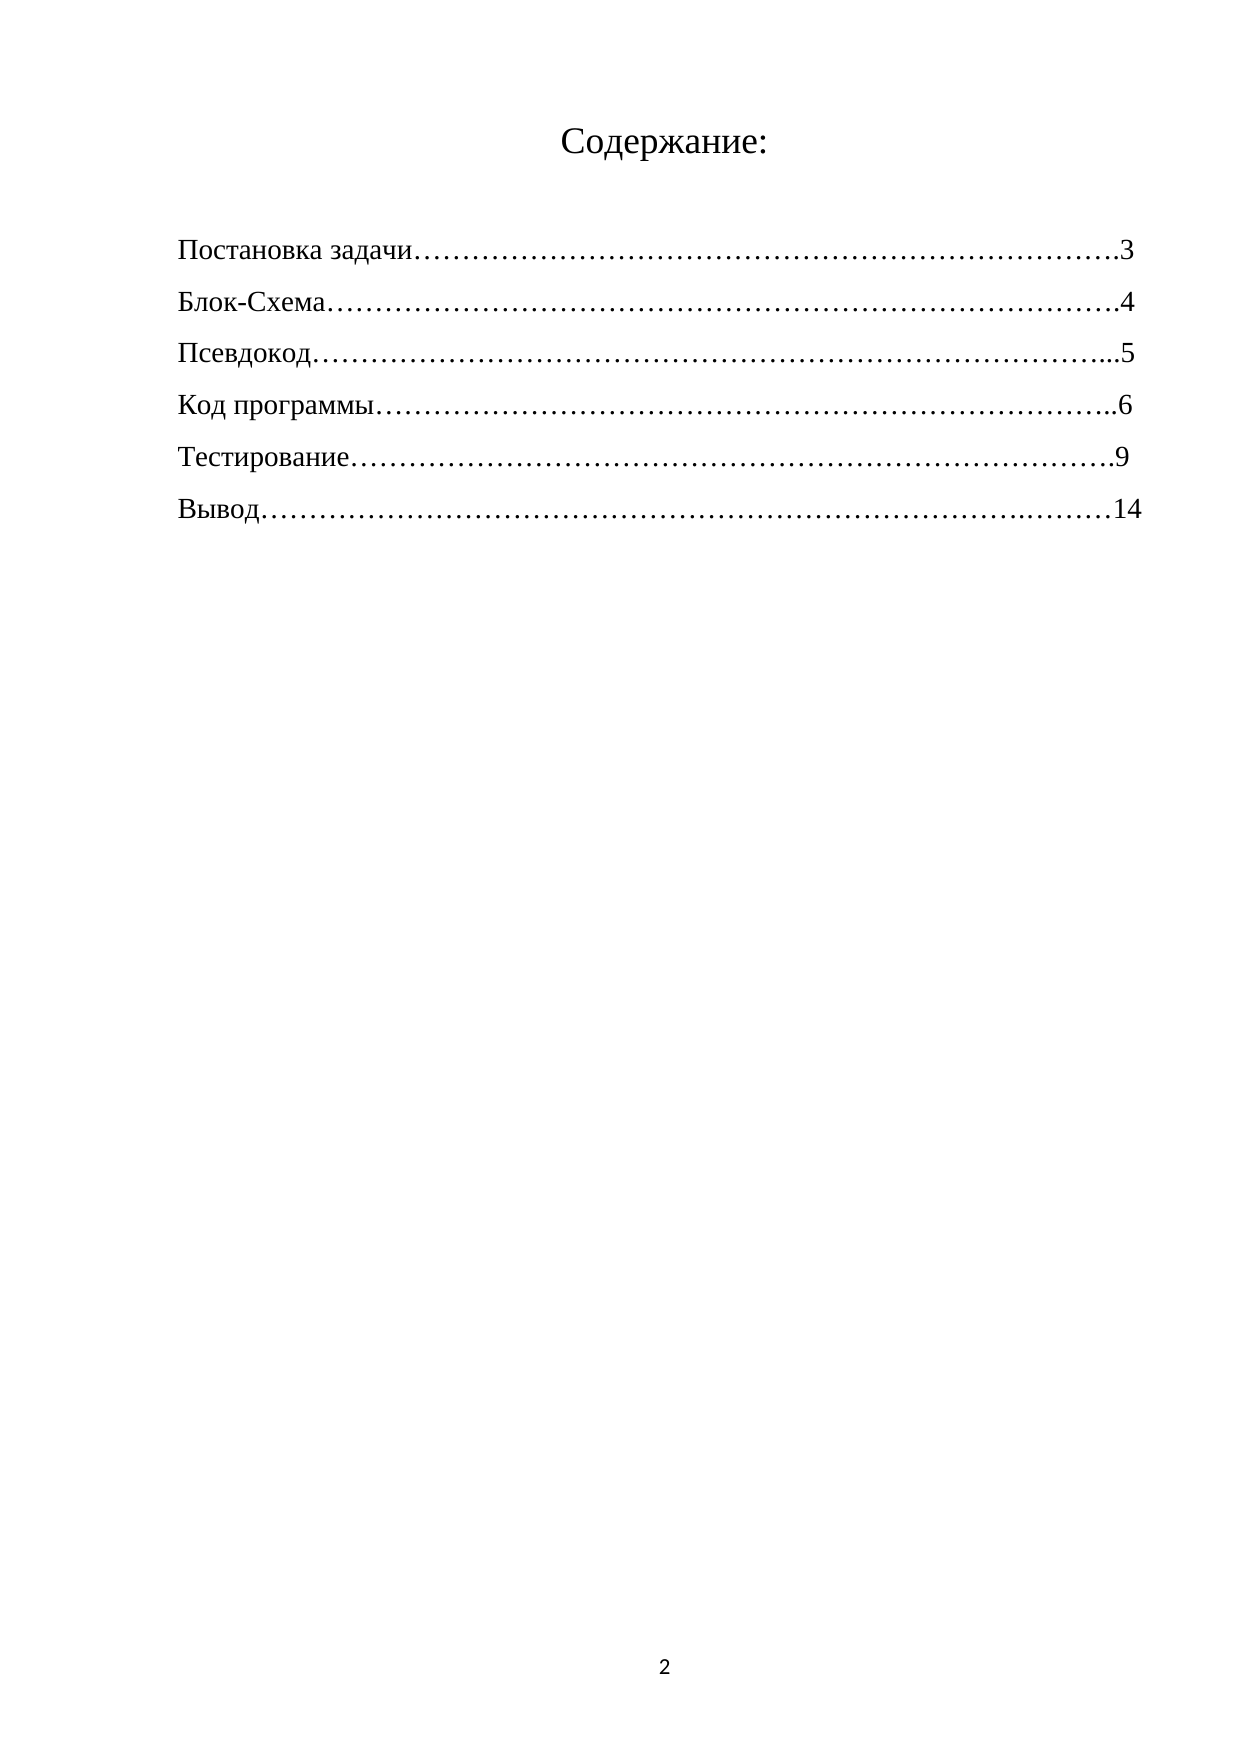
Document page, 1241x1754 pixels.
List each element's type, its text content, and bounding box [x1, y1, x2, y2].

text Постановка задачи……………………………………………………………….3 [177, 232, 1152, 265]
text Блок-Схема……………………………………………………………………….4 [177, 284, 1152, 317]
text Псевдокод………………………………………………………………………...5 [177, 336, 1152, 369]
text Содержание: [177, 118, 1152, 161]
text Код программы…………………………………………………………………..6 [177, 387, 1152, 421]
text Тестирование…………………………………………………………………….9 [177, 439, 1152, 473]
text Вывод…………………………………………………………………….………14 [177, 491, 1152, 525]
